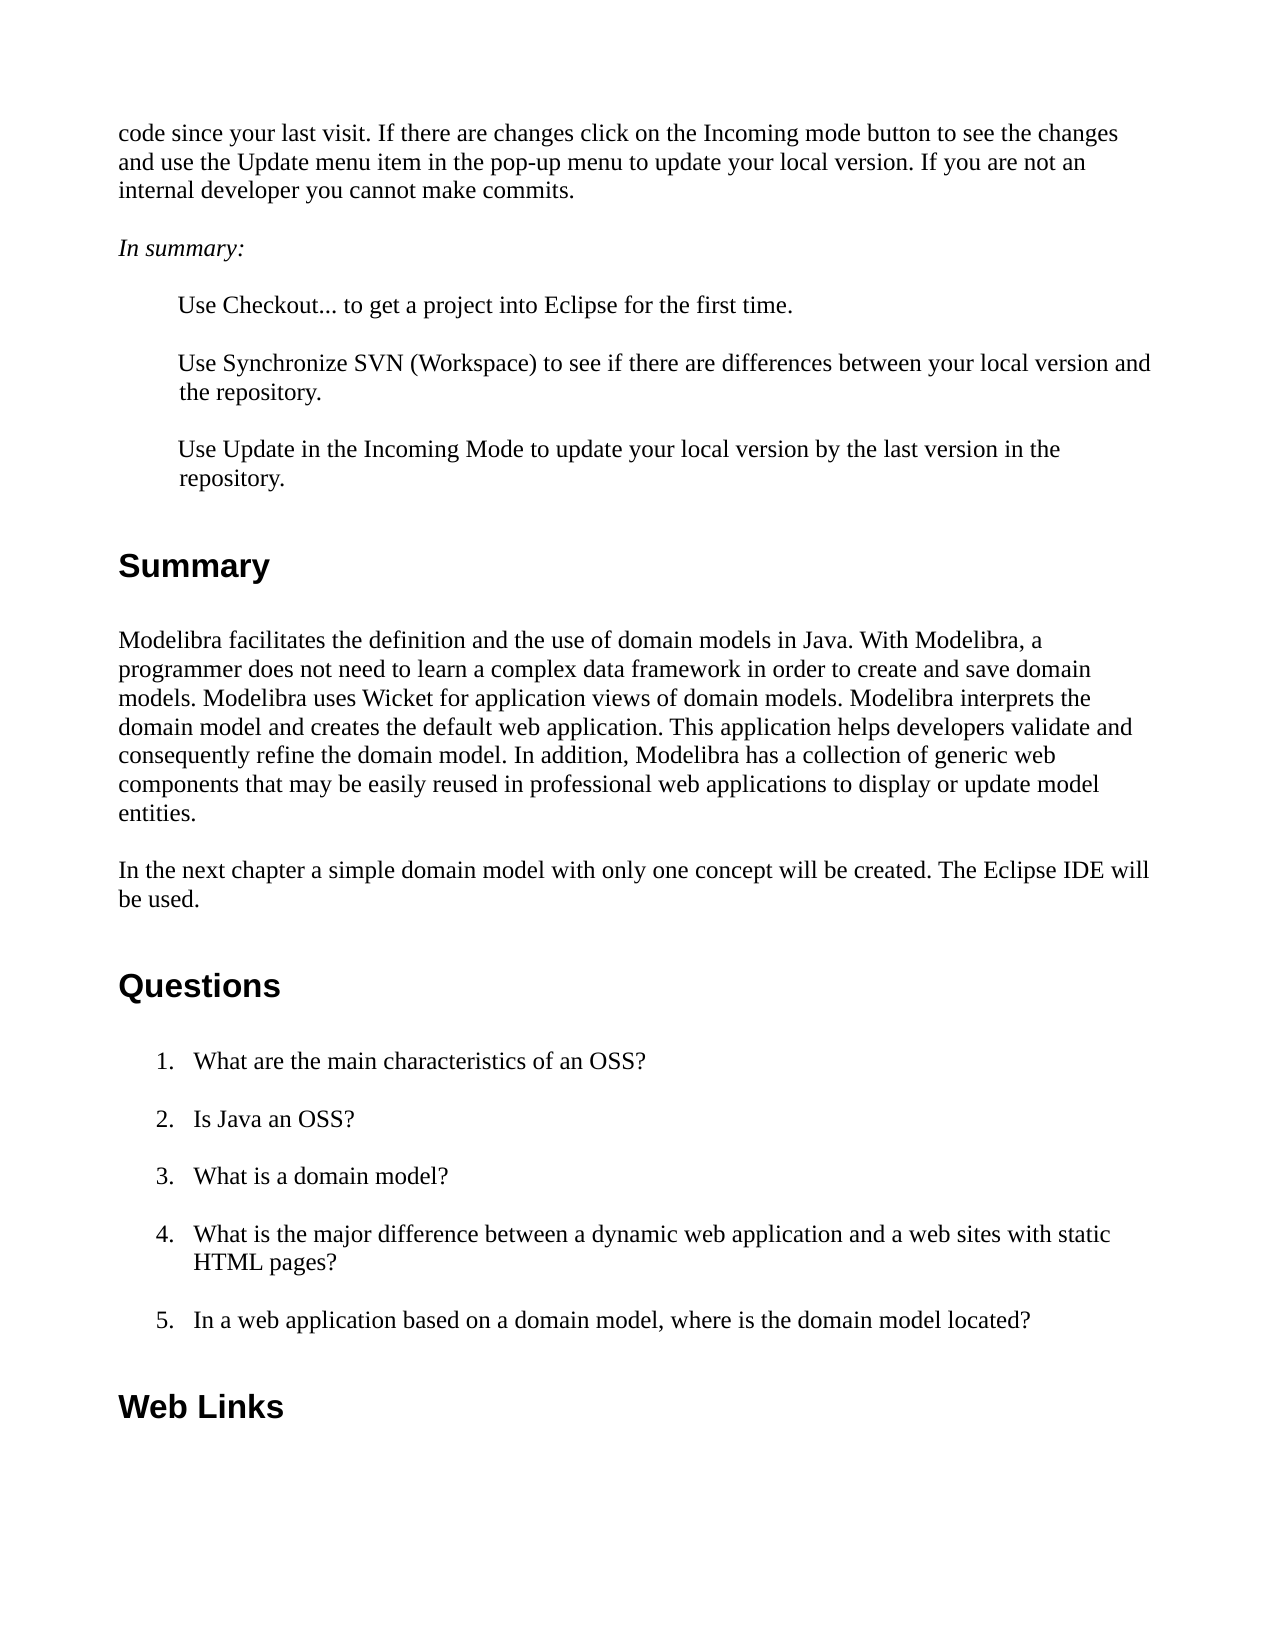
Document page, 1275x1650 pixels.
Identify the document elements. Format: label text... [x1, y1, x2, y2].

subtitle Questions [118, 967, 1157, 1005]
text code since your last visit. If there are changes click on the Incoming mode button to see the changes and use the Update menu item in the pop-up menu to update your local version. If you are not an internal developer you cannot make commits. [118, 118, 1157, 204]
subtitle Web Links [118, 1387, 1157, 1426]
text In summary: [118, 233, 1157, 262]
list What is the major difference between a dynamic web application and a web sites with static HTML pages? [156, 1219, 1157, 1276]
list What is a domain model? [156, 1161, 1157, 1190]
text Use Update in the Incoming Mode to update your local version by the last version in the repository. [177, 434, 1157, 492]
text Modelibra facilitates the definition and the use of domain models in Java. With Modelibra, a programmer does not need to learn a complex data framework in order to create and save domain models. Modelibra uses Wicket for application views of domain models. Modelibra interprets the domain model and creates the default web application. This application helps developers validate and consequently refine the domain model. In addition, Modelibra has a collection of generic web components that may be easily reused in professional web applications to display or update model entities. [118, 625, 1157, 827]
list Is Java an OSS? [156, 1104, 1157, 1132]
text Use Synchronize SVN (Workspace) to see if there are differences between your local version and the repository. [177, 348, 1157, 406]
text Use Checkout... to get a project into Eclipse for the first time. [177, 291, 1157, 319]
subtitle Summary [118, 546, 1157, 584]
text In the next chapter a simple domain model with only one concept will be created. The Eclipse IDE will be used. [118, 855, 1157, 913]
list What are the main characteristics of an OSS? [156, 1046, 1157, 1075]
list In a web application based on a domain model, where is the domain model located? [156, 1305, 1157, 1334]
